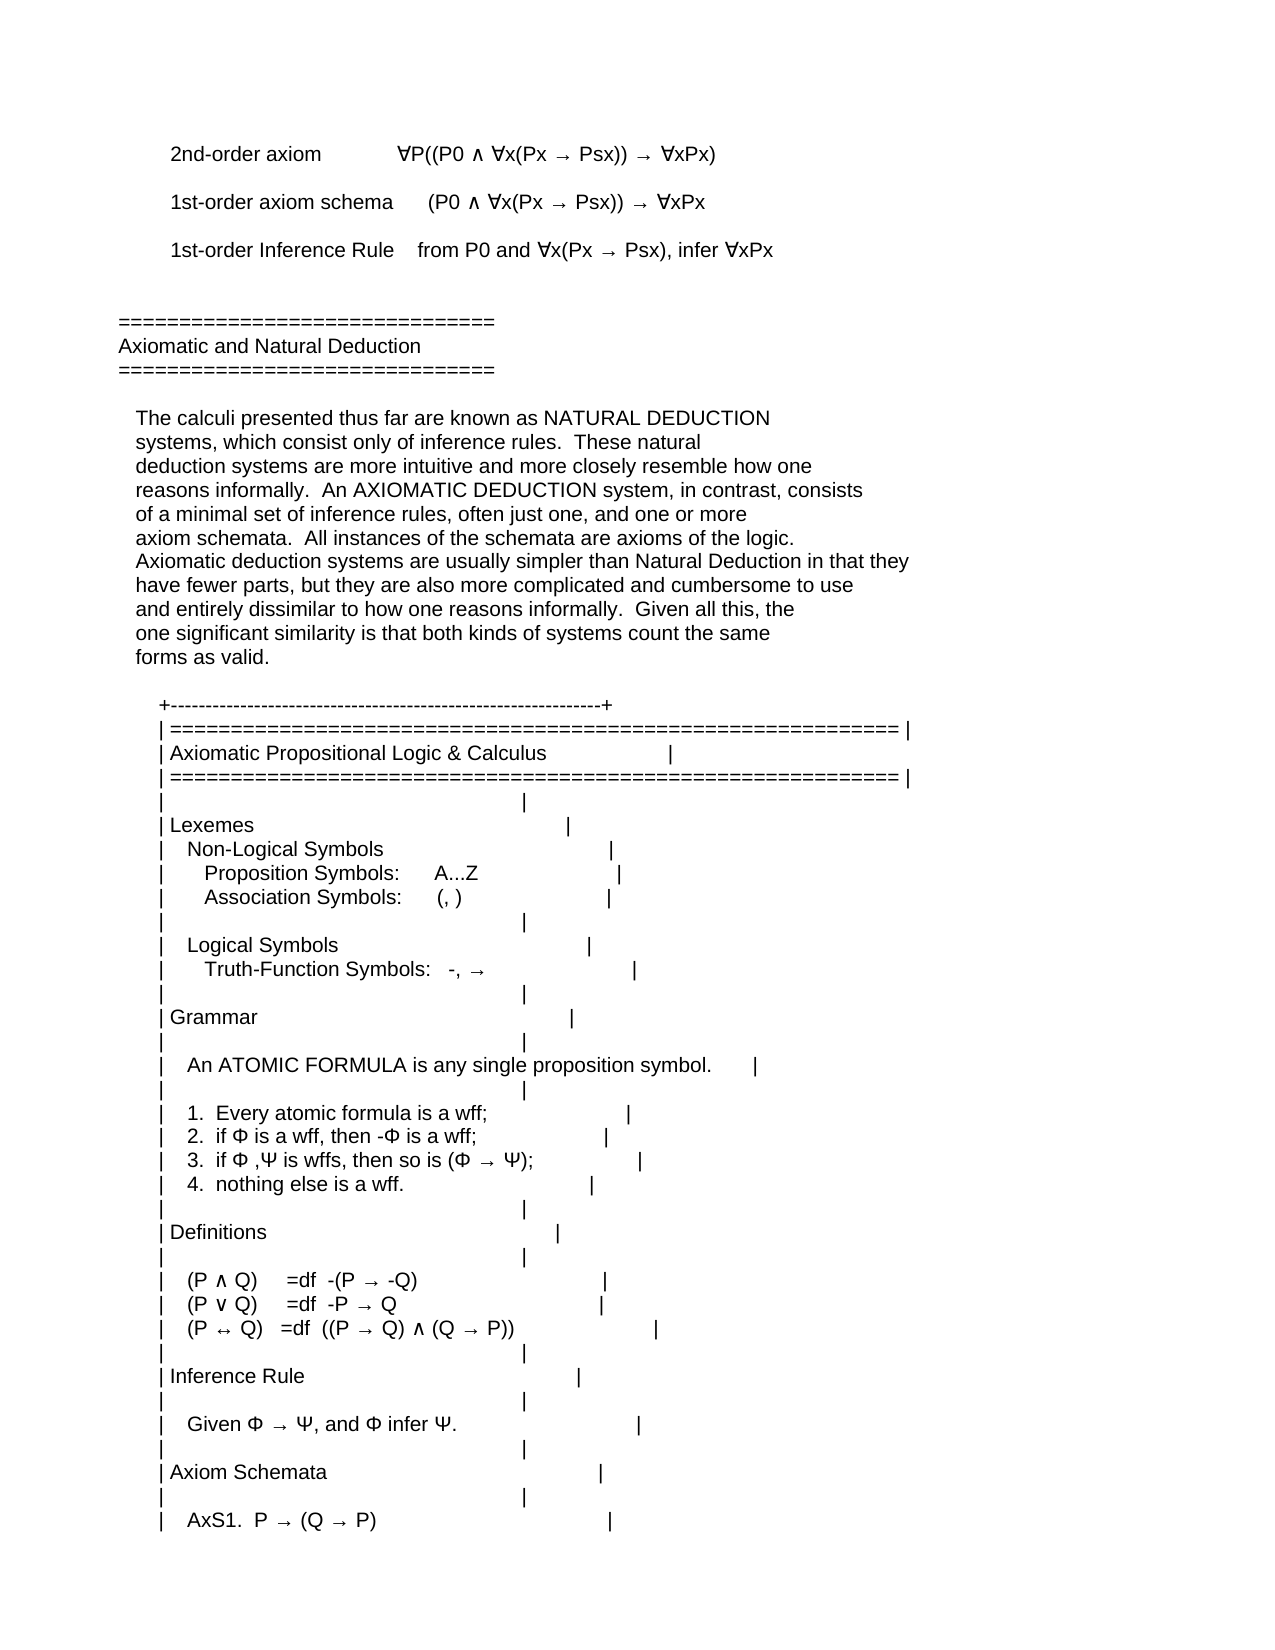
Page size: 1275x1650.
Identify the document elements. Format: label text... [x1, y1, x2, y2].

text | ============================================================ | [118, 717, 1157, 741]
text | Grammar | [118, 1004, 1157, 1028]
text | 1. Every atomic formula is a wff; | [118, 1100, 1157, 1124]
text | | [118, 1076, 1157, 1100]
text of a minimal set of inference rules, often just one, and one or more [118, 501, 1157, 525]
text reasons informally. An AXIOMATIC DEDUCTION system, in contrast, consists [118, 477, 1157, 501]
text | | [118, 1196, 1157, 1220]
text | Definitions | [118, 1220, 1157, 1244]
text 1st-order Inference Rule from P0 and ∀x(Px → Psx), infer ∀xPx [118, 238, 1157, 262]
text | AxS1. P → (Q → P) | [118, 1508, 1157, 1532]
text | (P ∧ Q) =df -(P → -Q) | [118, 1268, 1157, 1292]
text axiom schemata. All instances of the schemata are axioms of the logic. [118, 525, 1157, 549]
text Axiomatic deduction systems are usually simpler than Natural Deduction in that they [118, 549, 1157, 573]
text =============================== [118, 358, 1157, 382]
text systems, which consist only of inference rules. These natural [118, 429, 1157, 453]
text | Lexemes | [118, 813, 1157, 837]
text 1st-order axiom schema (P0 ∧ ∀x(Px → Psx)) → ∀xPx [118, 190, 1157, 214]
text have fewer parts, but they are also more complicated and cumbersome to use [118, 573, 1157, 597]
text | | [118, 909, 1157, 933]
text | | [118, 1436, 1157, 1460]
text 2nd-order axiom ∀P((P0 ∧ ∀x(Px → Psx)) → ∀xPx) [118, 142, 1157, 166]
text | Proposition Symbols: A...Z | [118, 861, 1157, 885]
text | Truth-Function Symbols: -, → | [118, 957, 1157, 981]
text | | [118, 981, 1157, 1004]
text | | [118, 1388, 1157, 1412]
text | | [118, 1340, 1157, 1364]
text | Given Φ → Ψ, and Φ infer Ψ. | [118, 1412, 1157, 1436]
text | Axiomatic Propositional Logic & Calculus | [118, 741, 1157, 765]
text | | [118, 1028, 1157, 1052]
text and entirely dissimilar to how one reasons informally. Given all this, the [118, 597, 1157, 621]
text | Axiom Schemata | [118, 1460, 1157, 1484]
text | (P ↔ Q) =df ((P → Q) ∧ (Q → P)) | [118, 1316, 1157, 1340]
text | ============================================================ | [118, 765, 1157, 789]
text one significant similarity is that both kinds of systems count the same [118, 621, 1157, 645]
text +--------------------------------------------------------------+ [118, 693, 1157, 717]
text The calculi presented thus far are known as NATURAL DEDUCTION [118, 406, 1157, 429]
text Axiomatic and Natural Deduction [118, 334, 1157, 358]
text | | [118, 1244, 1157, 1268]
text deduction systems are more intuitive and more closely resemble how one [118, 453, 1157, 477]
text | Inference Rule | [118, 1364, 1157, 1388]
text =============================== [118, 310, 1157, 334]
text | Logical Symbols | [118, 933, 1157, 957]
text | 2. if Φ is a wff, then -Φ is a wff; | [118, 1124, 1157, 1148]
text forms as valid. [118, 645, 1157, 669]
text | Non-Logical Symbols | [118, 837, 1157, 861]
text | | [118, 789, 1157, 813]
text | An ATOMIC FORMULA is any single proposition symbol. | [118, 1052, 1157, 1076]
text | (P ∨ Q) =df -P → Q | [118, 1292, 1157, 1316]
text | 3. if Φ ,Ψ is wffs, then so is (Φ → Ψ); | [118, 1148, 1157, 1172]
text | | [118, 1484, 1157, 1508]
text | Association Symbols: (, ) | [118, 885, 1157, 909]
text | 4. nothing else is a wff. | [118, 1172, 1157, 1196]
